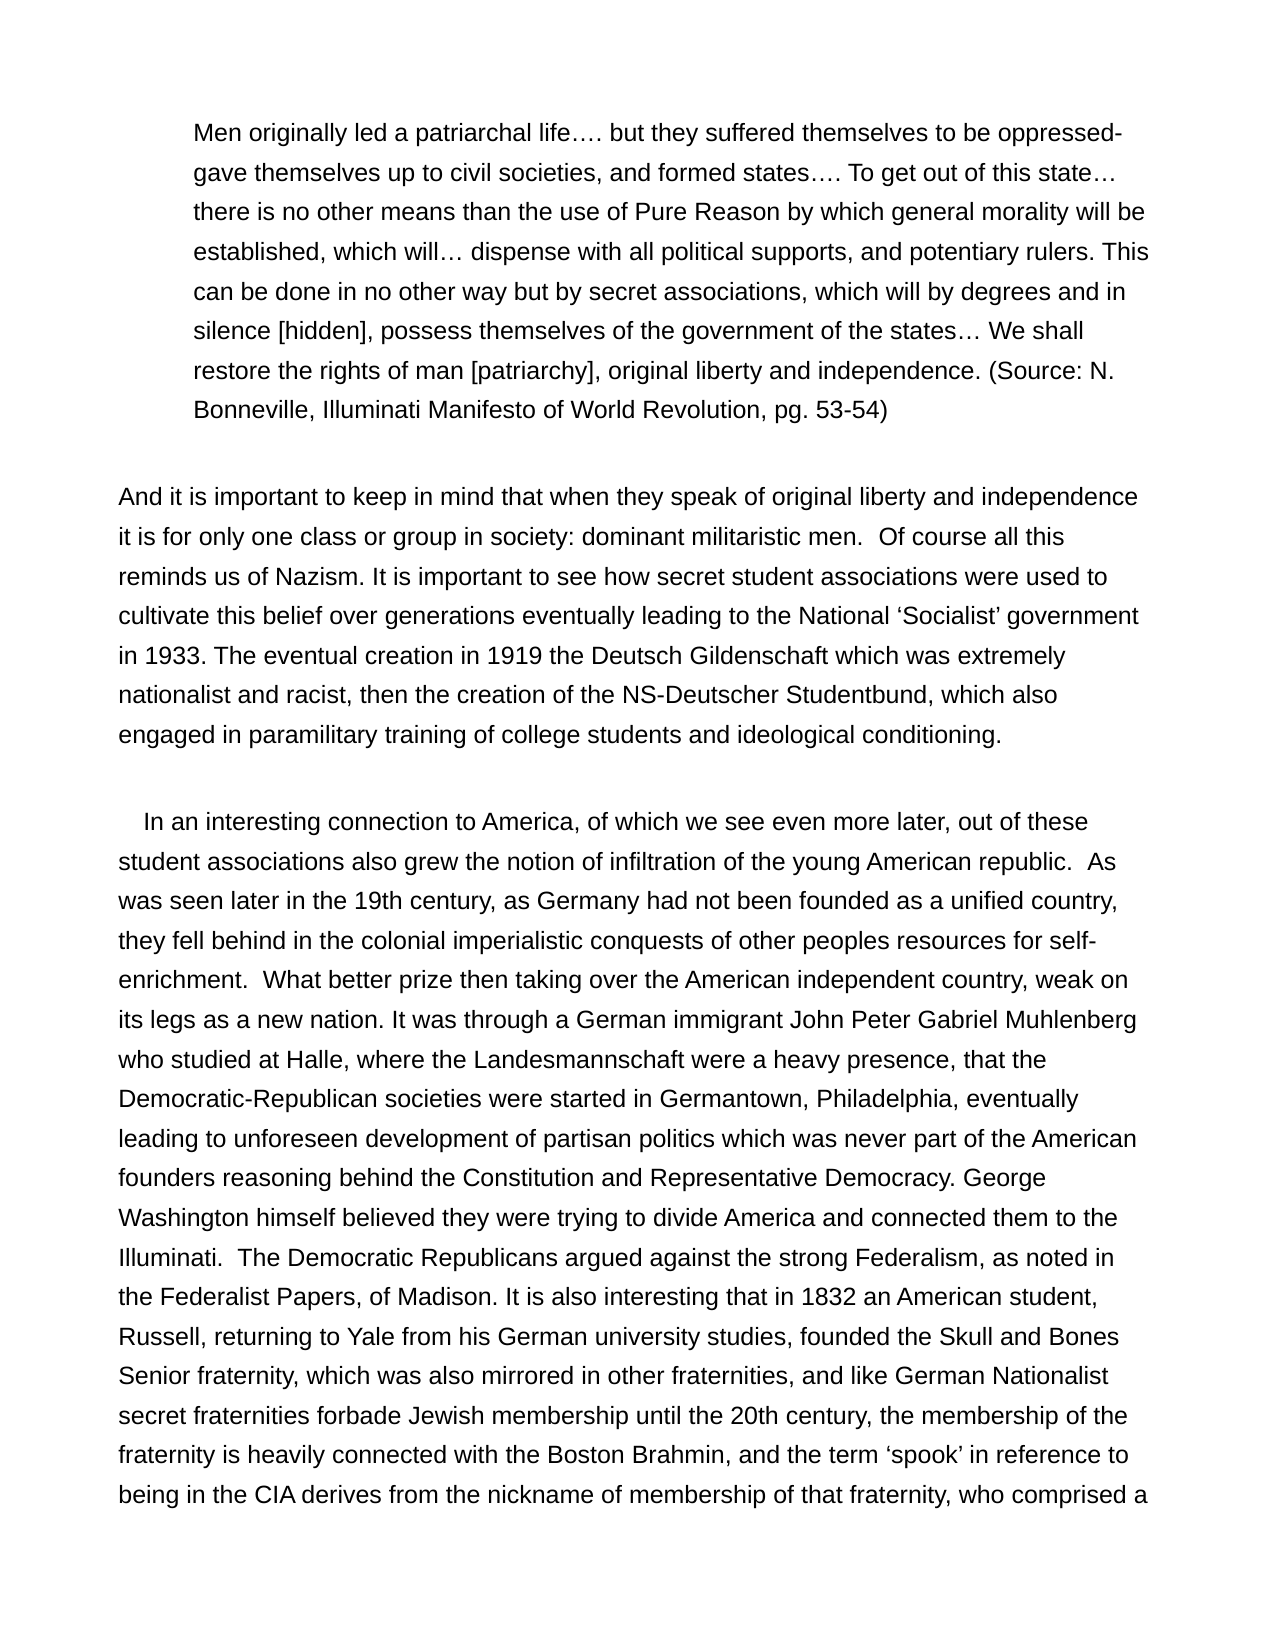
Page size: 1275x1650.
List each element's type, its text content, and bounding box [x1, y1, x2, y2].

text In an interesting connection to America, of which we see even more later, out of these student associations also grew the notion of infiltration of the young American republic. As was seen later in the 19th century, as Germany had not been founded as a unified country, they fell behind in the colonial imperialistic conquests of other peoples resources for self-enrichment. What better prize then taking over the American independent country, weak on its legs as a new nation. It was through a German immigrant John Peter Gabriel Muhlenberg who studied at Halle, where the Landesmannschaft were a heavy presence, that the Democratic-Republican societies were started in Germantown, Philadelphia, eventually leading to unforeseen development of partisan politics which was never part of the American founders reasoning behind the Constitution and Representative Democracy. George Washington himself believed they were trying to divide America and connected them to the Illuminati. The Democratic Republicans argued against the strong Federalism, as noted in the Federalist Papers, of Madison. It is also interesting that in 1832 an American student, Russell, returning to Yale from his German university studies, founded the Skull and Bones Senior fraternity, which was also mirrored in other fraternities, and like German Nationalist secret fraternities forbade Jewish membership until the 20th century, the membership of the fraternity is heavily connected with the Boston Brahmin, and the term ‘spook’ in reference to being in the CIA derives from the nickname of membership of that fraternity, who comprised a [118, 807, 1157, 1509]
text Men originally led a patriarchal life…. but they suffered themselves to be oppressed- gave themselves up to civil societies, and formed states…. To get out of this state… there is no other means than the use of Pure Reason by which general morality will be established, which will… dispense with all political supports, and potentiary rulers. This can be done in no other way but by secret associations, which will by degrees and in silence [hidden], possess themselves of the government of the states… We shall restore the rights of man [patriarchy], original liberty and independence. (Source: N. Bonneville, Illuminati Manifesto of World Revolution, pg. 53-54) [193, 118, 1157, 424]
text And it is important to keep in mind that when they speak of original liberty and independence it is for only one class or group in society: dominant militaristic men. Of course all this reminds us of Nazism. It is important to see how secret student associations were used to cultivate this belief over generations eventually leading to the National ‘Socialist’ government in 1933. The eventual creation in 1919 the Deutsch Gildenschaft which was extremely nationalist and racist, then the creation of the NS-Deutscher Studentbund, which also engaged in paramilitary training of college students and ideological conditioning. [118, 482, 1157, 749]
